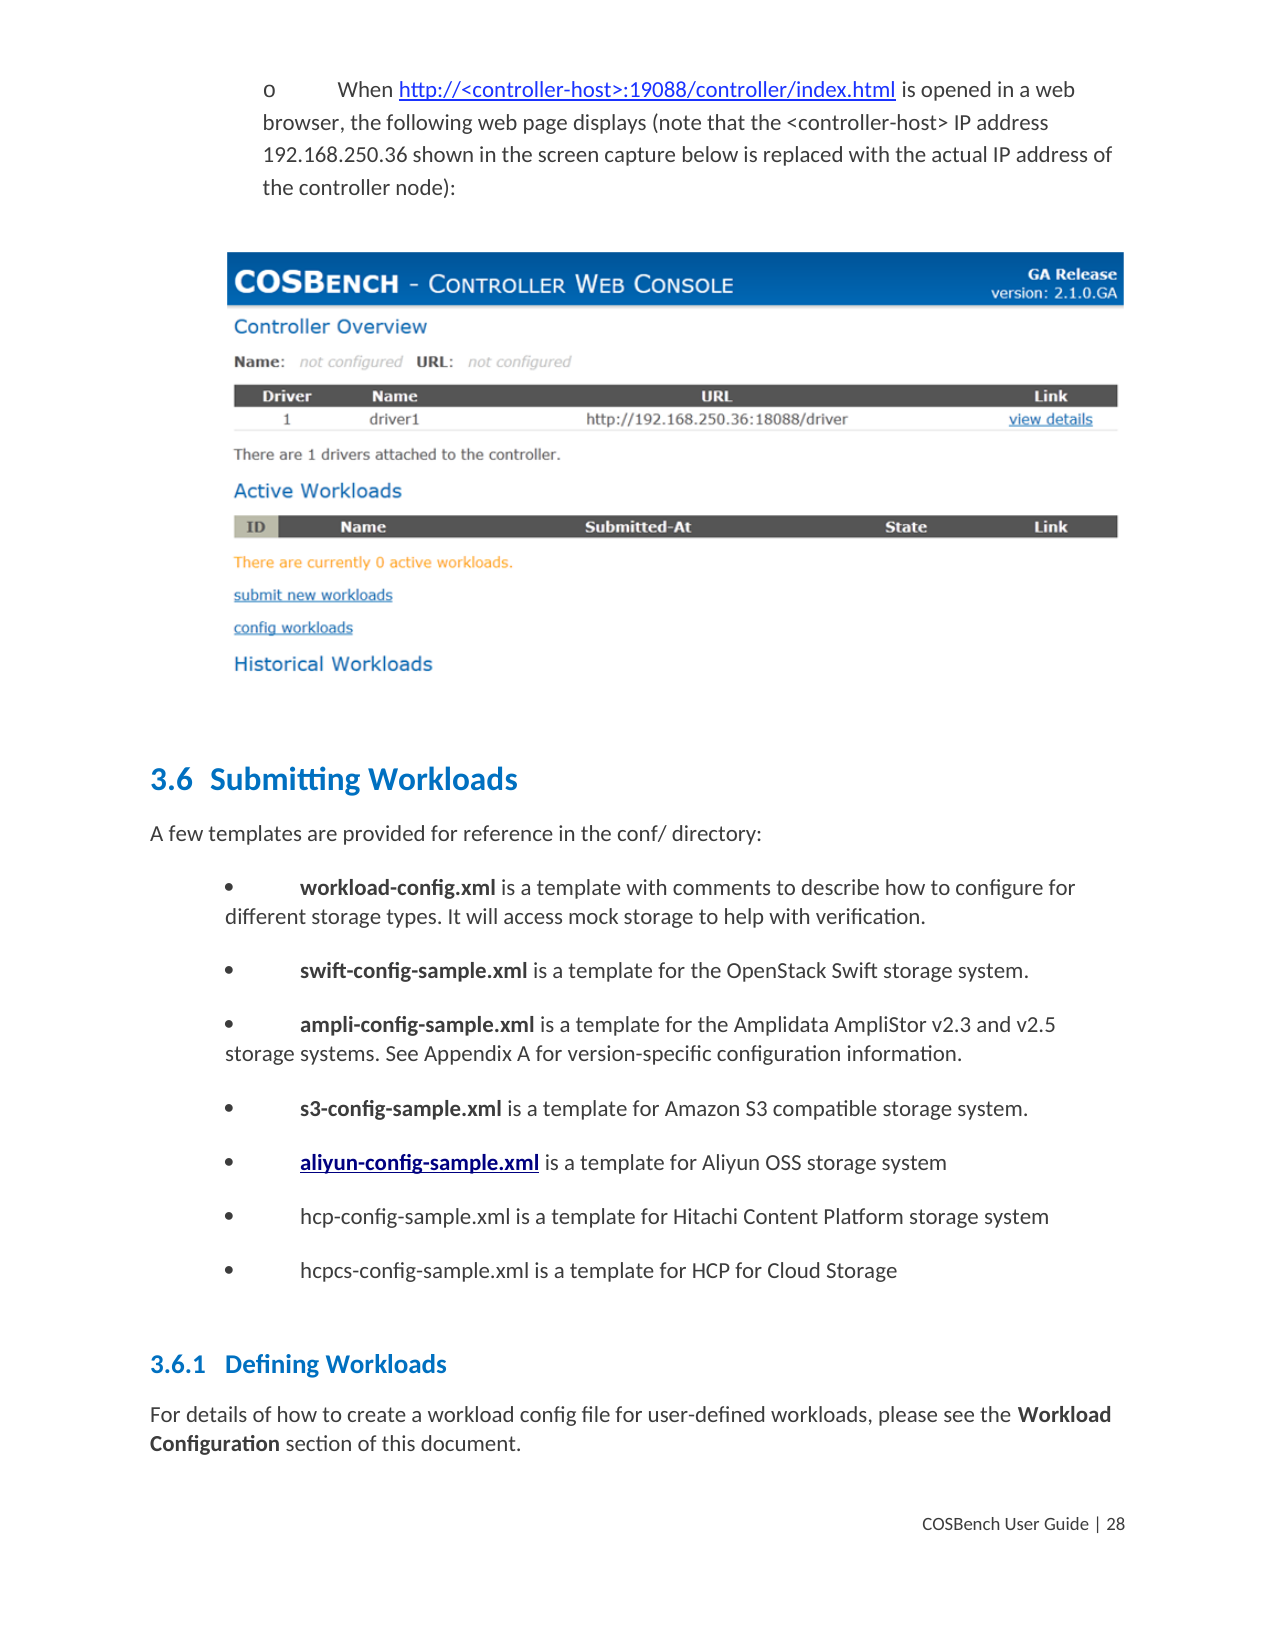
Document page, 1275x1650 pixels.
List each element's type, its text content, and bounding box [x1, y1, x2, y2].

text For details of how to create a workload config file for user-defined workloads, please see the Workload Configuration section of this document. [150, 1400, 1125, 1457]
list s3-config-sample.xml is a template for Amazon S3 compatible storage system. [225, 1094, 1125, 1122]
list ampli-config-sample.xml is a template for the Amplidata AmpliStor v2.3 and v2.5 storage systems. See Appendix A for version-specific configuration information. [225, 1011, 1125, 1068]
list When http://<controller-host>:19088/controller/index.html is opened in a web browser, the following web page displays (note that the <controller-host> IP address 192.168.250.36 shown in the screen capture below is replaced with the actual IP address of the controller node): [262, 75, 1125, 201]
subtitle Defining Workloads [150, 1347, 1125, 1380]
list aliyun-config-sample.xml is a template for Aliyun OSS storage system [225, 1148, 1125, 1176]
picture [225, 250, 1125, 682]
list hcpcs-config-sample.xml is a template for HCP for Cloud Storage [225, 1256, 1125, 1284]
text A few templates are provided for reference in the conf/ directory: [150, 819, 1125, 847]
list workload-config.xml is a template with comments to describe how to configure for different storage types. It will access mock storage to help with verification. [225, 873, 1125, 930]
list hcp-config-sample.xml is a template for Hitachi Content Platform storage system [225, 1202, 1125, 1230]
subtitle Submitting Workloads [150, 758, 1125, 799]
list swift-config-sample.xml is a template for the OpenStack Swift storage system. [225, 956, 1125, 984]
